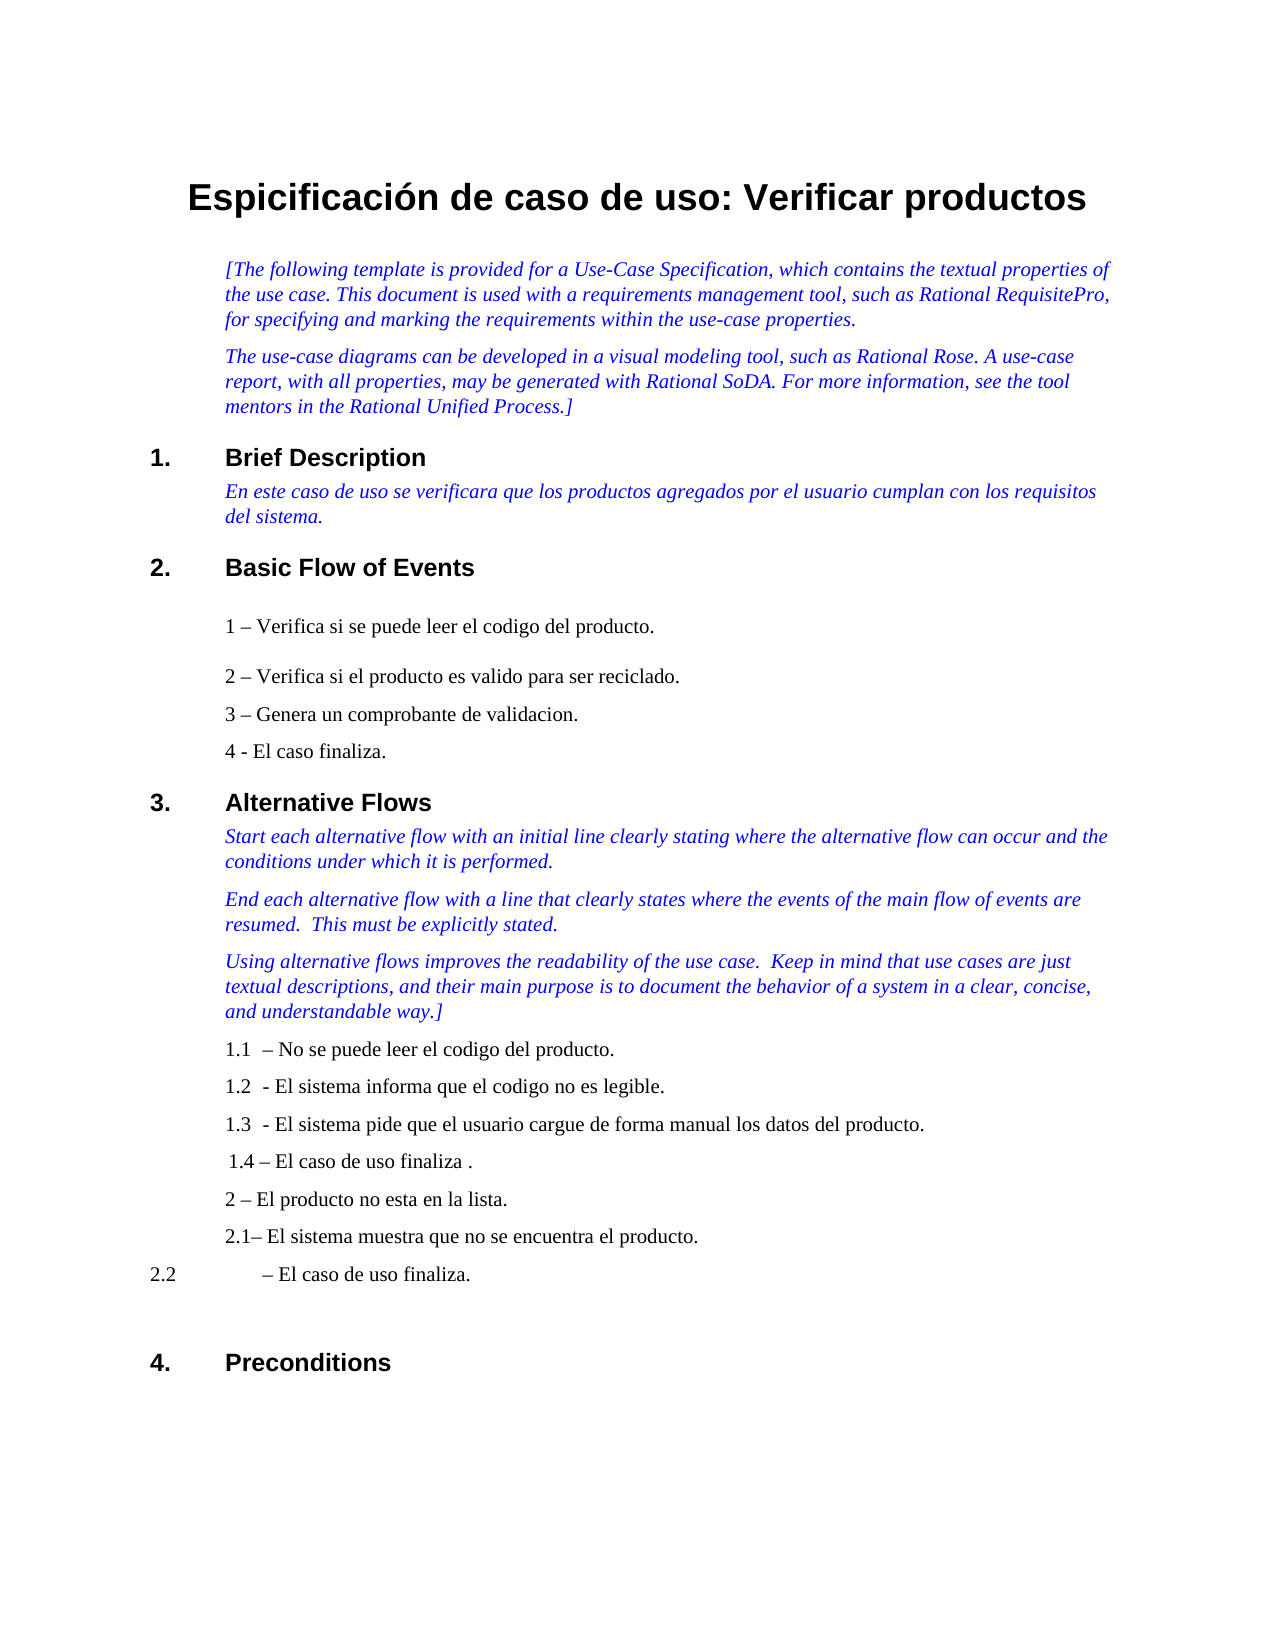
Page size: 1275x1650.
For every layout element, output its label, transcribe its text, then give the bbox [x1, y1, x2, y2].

subtitle Preconditions [150, 1348, 1125, 1377]
title Espicificación de caso de uso: Verificar productos [150, 175, 1125, 218]
list – No se puede leer el codigo del producto. [225, 1036, 1125, 1061]
text 4 - El caso finaliza. [225, 738, 1125, 763]
text The use-case diagrams can be developed in a visual modeling tool, such as Rational Rose. A use-case report, with all properties, may be generated with Rational SoDA. For more information, see the tool mentors in the Rational Unified Process.] [225, 343, 1125, 418]
list - El sistema informa que el codigo no es legible. [225, 1073, 1125, 1098]
list – El caso de uso finaliza. [150, 1261, 1125, 1286]
text 3 – Genera un comprobante de validacion. [225, 701, 1125, 726]
list 1.4 – El caso de uso finaliza . [150, 1148, 1125, 1173]
subtitle Basic Flow of Events [150, 553, 1125, 582]
text En este caso de uso se verificara que los productos agregados por el usuario cumplan con los requisitos del sistema. [225, 478, 1125, 528]
text Using alternative flows improves the readability of the use case. Keep in mind that use cases are just textual descriptions, and their main purpose is to document the behavior of a system in a clear, concise, and understandable way.] [225, 948, 1125, 1023]
text 1 – Verifica si se puede leer el codigo del producto. [150, 613, 1125, 638]
list - El sistema pide que el usuario cargue de forma manual los datos del producto. [225, 1111, 1125, 1136]
subtitle Brief Description [150, 443, 1125, 472]
text 2 – El producto no esta en la lista. [225, 1186, 1125, 1211]
text Start each alternative flow with an initial line clearly stating where the alternative flow can occur and the conditions under which it is performed. [225, 823, 1125, 873]
subtitle Alternative Flows [150, 788, 1125, 817]
text 2.1– El sistema muestra que no se encuentra el producto. [150, 1223, 1125, 1248]
text End each alternative flow with a line that clearly states where the events of the main flow of events are resumed. This must be explicitly stated. [225, 886, 1125, 936]
text 2 – Verifica si el producto es valido para ser reciclado. [225, 663, 1125, 688]
text [The following template is provided for a Use-Case Specification, which contains the textual properties of the use case. This document is used with a requirements management tool, such as Rational RequisitePro, for specifying and marking the requirements within the use-case properties. [225, 256, 1125, 331]
